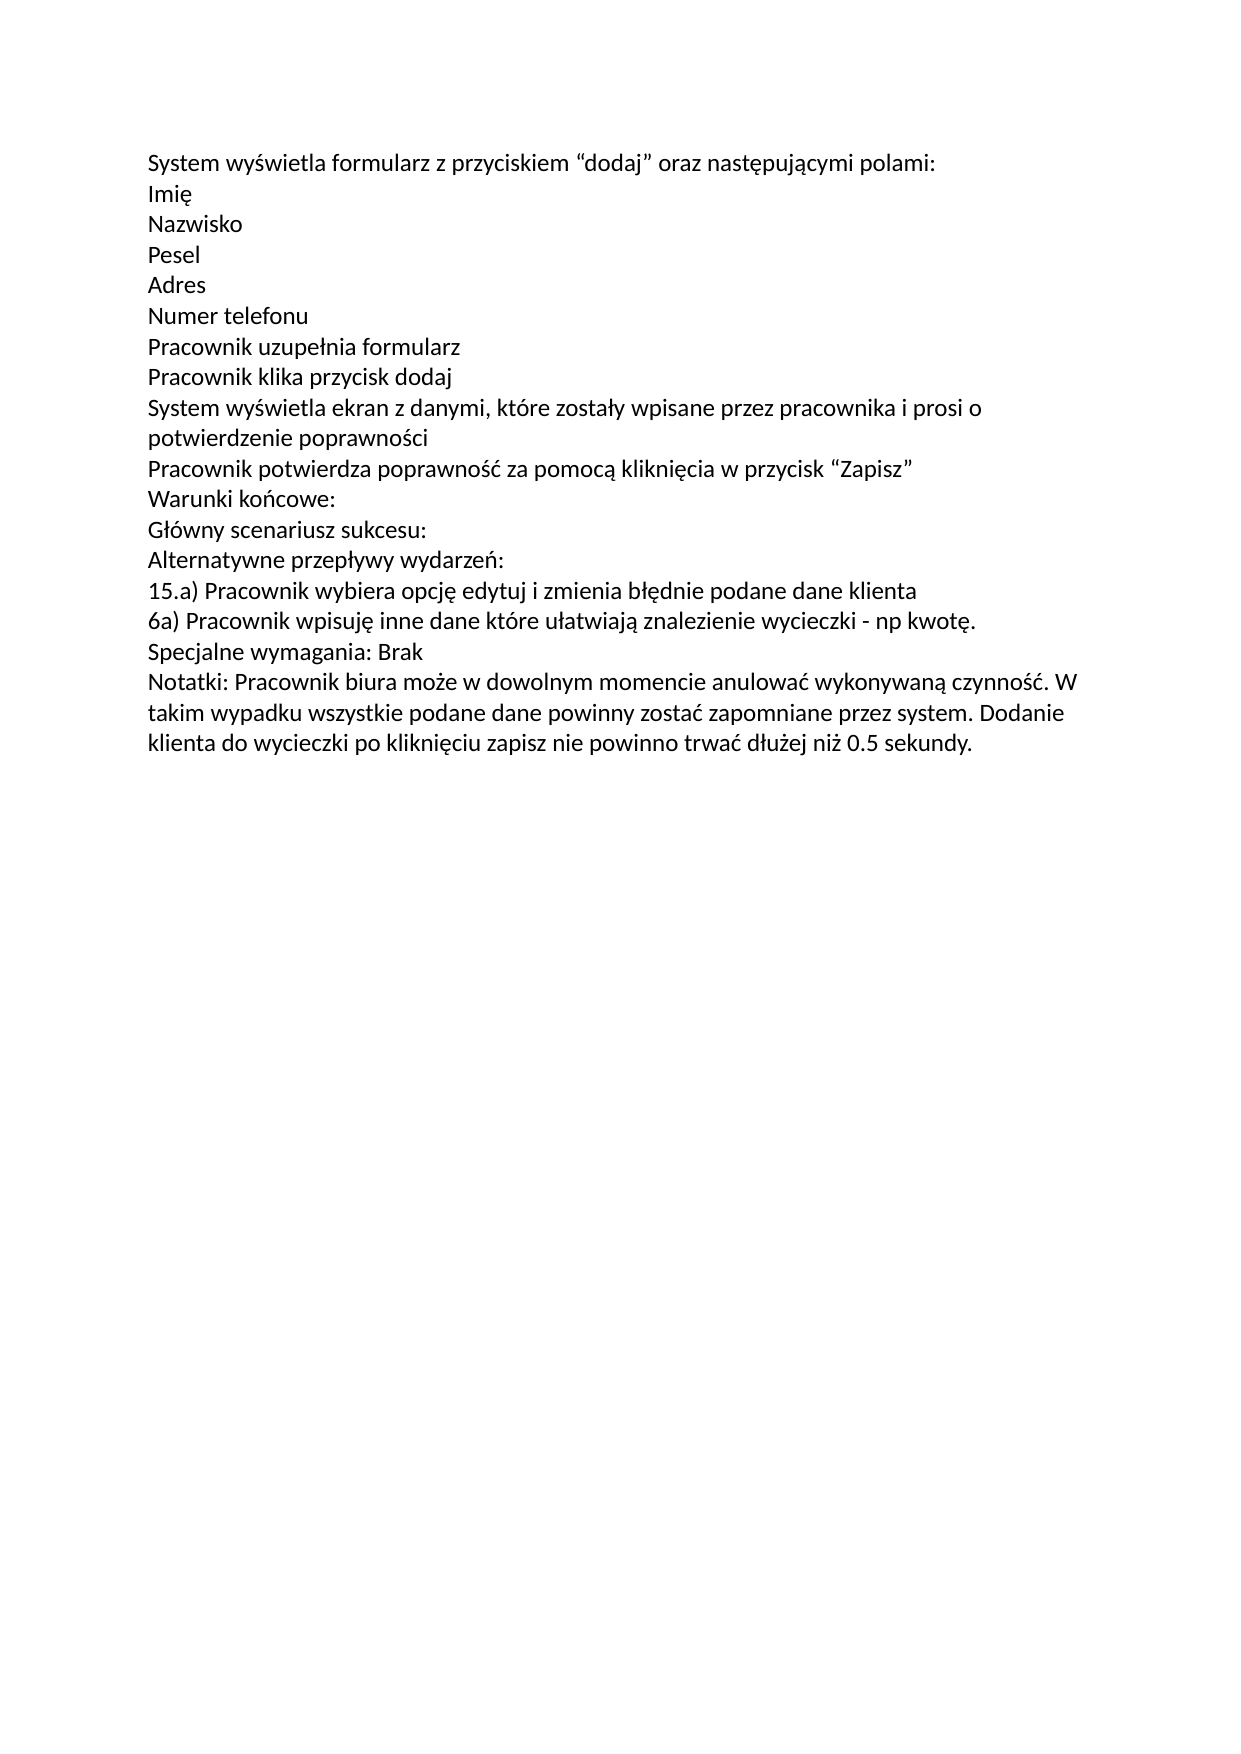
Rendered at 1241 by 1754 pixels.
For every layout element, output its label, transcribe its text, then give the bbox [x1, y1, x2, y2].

text Adres [148, 270, 1093, 300]
text Alternatywne przepływy wydarzeń: [148, 544, 1093, 575]
text Specjalne wymagania: Brak [148, 636, 1093, 666]
text 15.a) Pracownik wybiera opcję edytuj i zmienia błędnie podane dane klienta [148, 575, 1093, 605]
text Notatki: Pracownik biura może w dowolnym momencie anulować wykonywaną czynność. W takim wypadku wszystkie podane dane powinny zostać zapomniane przez system. Dodanie klienta do wycieczki po kliknięciu zapisz nie powinno trwać dłużej niż 0.5 sekundy. [148, 666, 1093, 758]
text Nazwisko [148, 209, 1093, 239]
text Imię [148, 178, 1093, 209]
text Pracownik uzupełnia formularz [148, 331, 1093, 361]
text 6a) Pracownik wpisuję inne dane które ułatwiają znalezienie wycieczki - np kwotę. [148, 605, 1093, 636]
text Numer telefonu [148, 300, 1093, 331]
text Pesel [148, 239, 1093, 270]
text Pracownik klika przycisk dodaj [148, 361, 1093, 392]
text Główny scenariusz sukcesu: [148, 514, 1093, 544]
text System wyświetla ekran z danymi, które zostały wpisane przez pracownika i prosi o potwierdzenie poprawności [148, 392, 1093, 453]
text Pracownik potwierdza poprawność za pomocą kliknięcia w przycisk “Zapisz” [148, 453, 1093, 483]
text System wyświetla formularz z przyciskiem “dodaj” oraz następującymi polami: [148, 148, 1093, 178]
text Warunki końcowe: [148, 483, 1093, 514]
